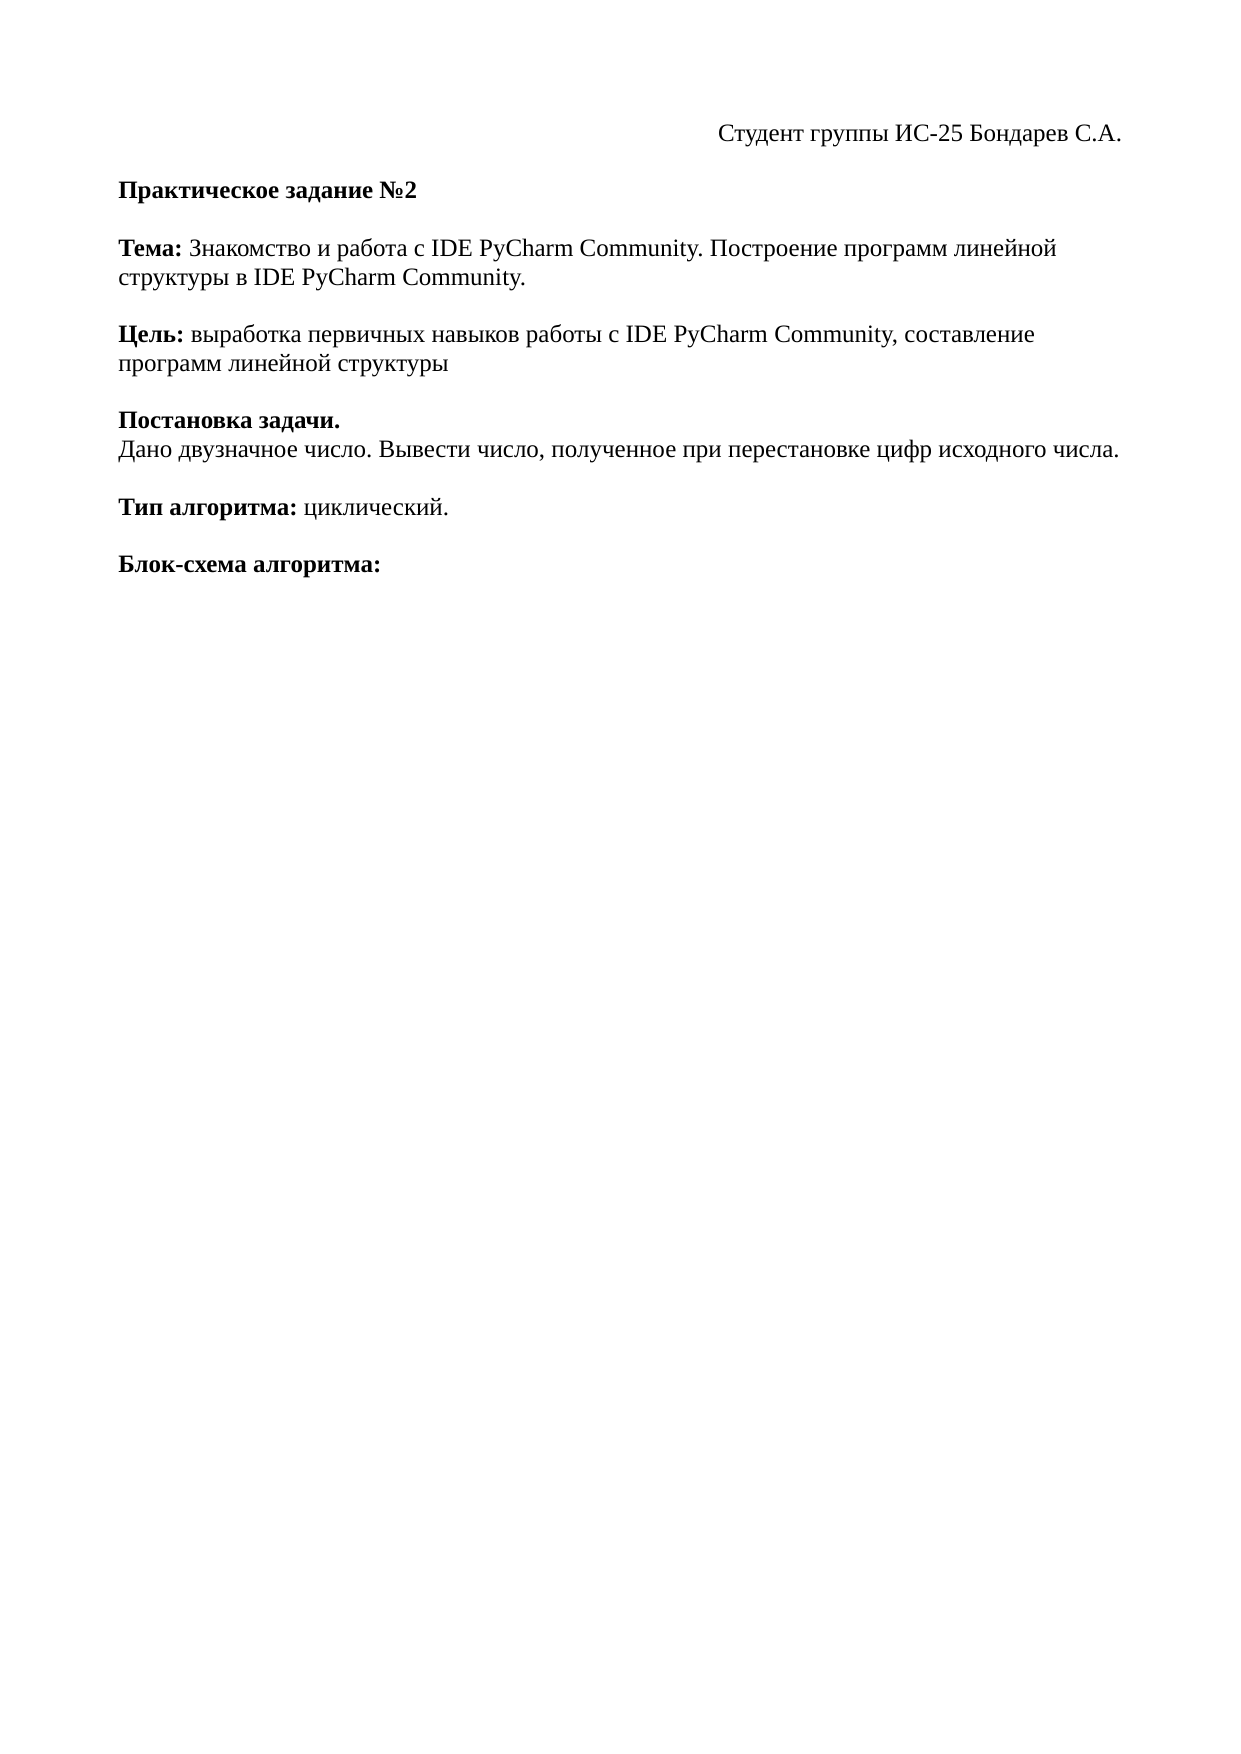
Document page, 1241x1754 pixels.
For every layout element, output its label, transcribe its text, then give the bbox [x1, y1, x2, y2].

text Постановка задачи. [118, 406, 1122, 434]
text Дано двузначное число. Вывести число, полученное при перестановке цифр исходного числа. [118, 434, 1122, 463]
text Тема: Знакомство и работа с IDE PyCharm Community. Построение программ линейной структуры в IDE PyCharm Community. [118, 233, 1122, 291]
text Практическое задание №2 [118, 176, 1122, 204]
text Студент группы ИС-25 Бондарев С.А. [118, 118, 1122, 147]
text Тип алгоритма: циклический. [118, 492, 1122, 521]
text Цель: выработка первичных навыков работы с IDE PyCharm Community, составление программ линейной структуры [118, 319, 1122, 377]
text Блок-схема алгоритма: [118, 549, 1122, 578]
